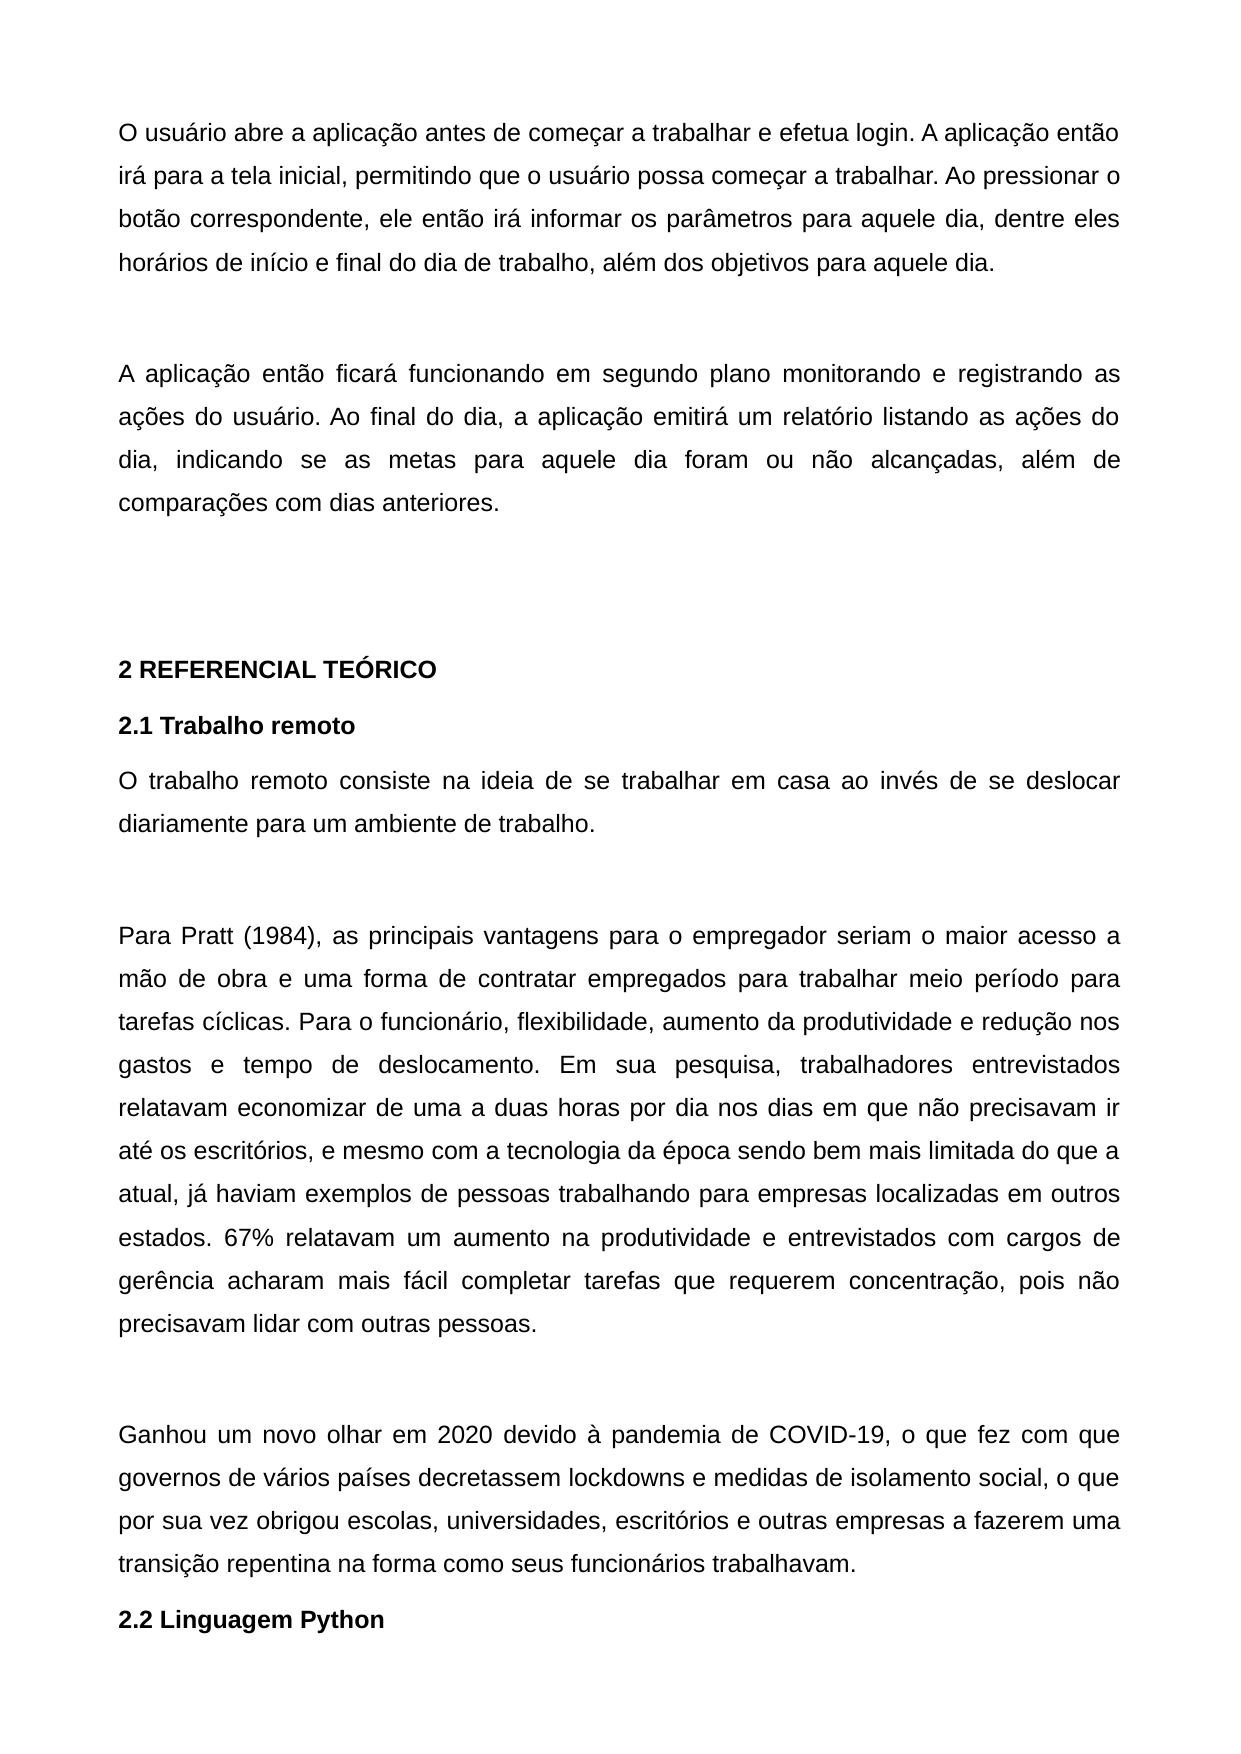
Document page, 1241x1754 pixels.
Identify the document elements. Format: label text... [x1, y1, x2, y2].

text Para Pratt (1984), as principais vantagens para o empregador seriam o maior acesso a mão de obra e uma forma de contratar empregados para trabalhar meio período para tarefas cíclicas. Para o funcionário, flexibilidade, aumento da produtividade e redução nos gastos e tempo de deslocamento. Em sua pesquisa, trabalhadores entrevistados relatavam economizar de uma a duas horas por dia nos dias em que não precisavam ir até os escritórios, e mesmo com a tecnologia da época sendo bem mais limitada do que a atual, já haviam exemplos de pessoas trabalhando para empresas localizadas em outros estados. 67% relatavam um aumento na produtividade e entrevistados com cargos de gerência acharam mais fácil completar tarefas que requerem concentração, pois não precisavam lidar com outras pessoas. [118, 921, 1122, 1337]
text 2 REFERENCIAL TEÓRICO [118, 655, 1122, 684]
text A aplicação então ficará funcionando em segundo plano monitorando e registrando as ações do usuário. Ao final do dia, a aplicação emitirá um relatório listando as ações do dia, indicando se as metas para aquele dia foram ou não alcançadas, além de comparações com dias anteriores. [118, 359, 1122, 517]
text 2.1 Trabalho remoto [118, 711, 1122, 739]
text Ganhou um novo olhar em 2020 devido à pandemia de COVID-19, o que fez com que governos de vários países decretassem lockdowns e medidas de isolamento social, o que por sua vez obrigou escolas, universidades, escritórios e outras empresas a fazerem uma transição repentina na forma como seus funcionários trabalhavam. [118, 1420, 1122, 1578]
text 2.2 Linguagem Python [118, 1605, 1122, 1634]
text O usuário abre a aplicação antes de começar a trabalhar e efetua login. A aplicação então irá para a tela inicial, permitindo que o usuário possa começar a trabalhar. Ao pressionar o botão correspondente, ele então irá informar os parâmetros para aquele dia, dentre eles horários de início e final do dia de trabalho, além dos objetivos para aquele dia. [118, 118, 1122, 276]
text O trabalho remoto consiste na ideia de se trabalhar em casa ao invés de se deslocar diariamente para um ambiente de trabalho. [118, 766, 1122, 838]
